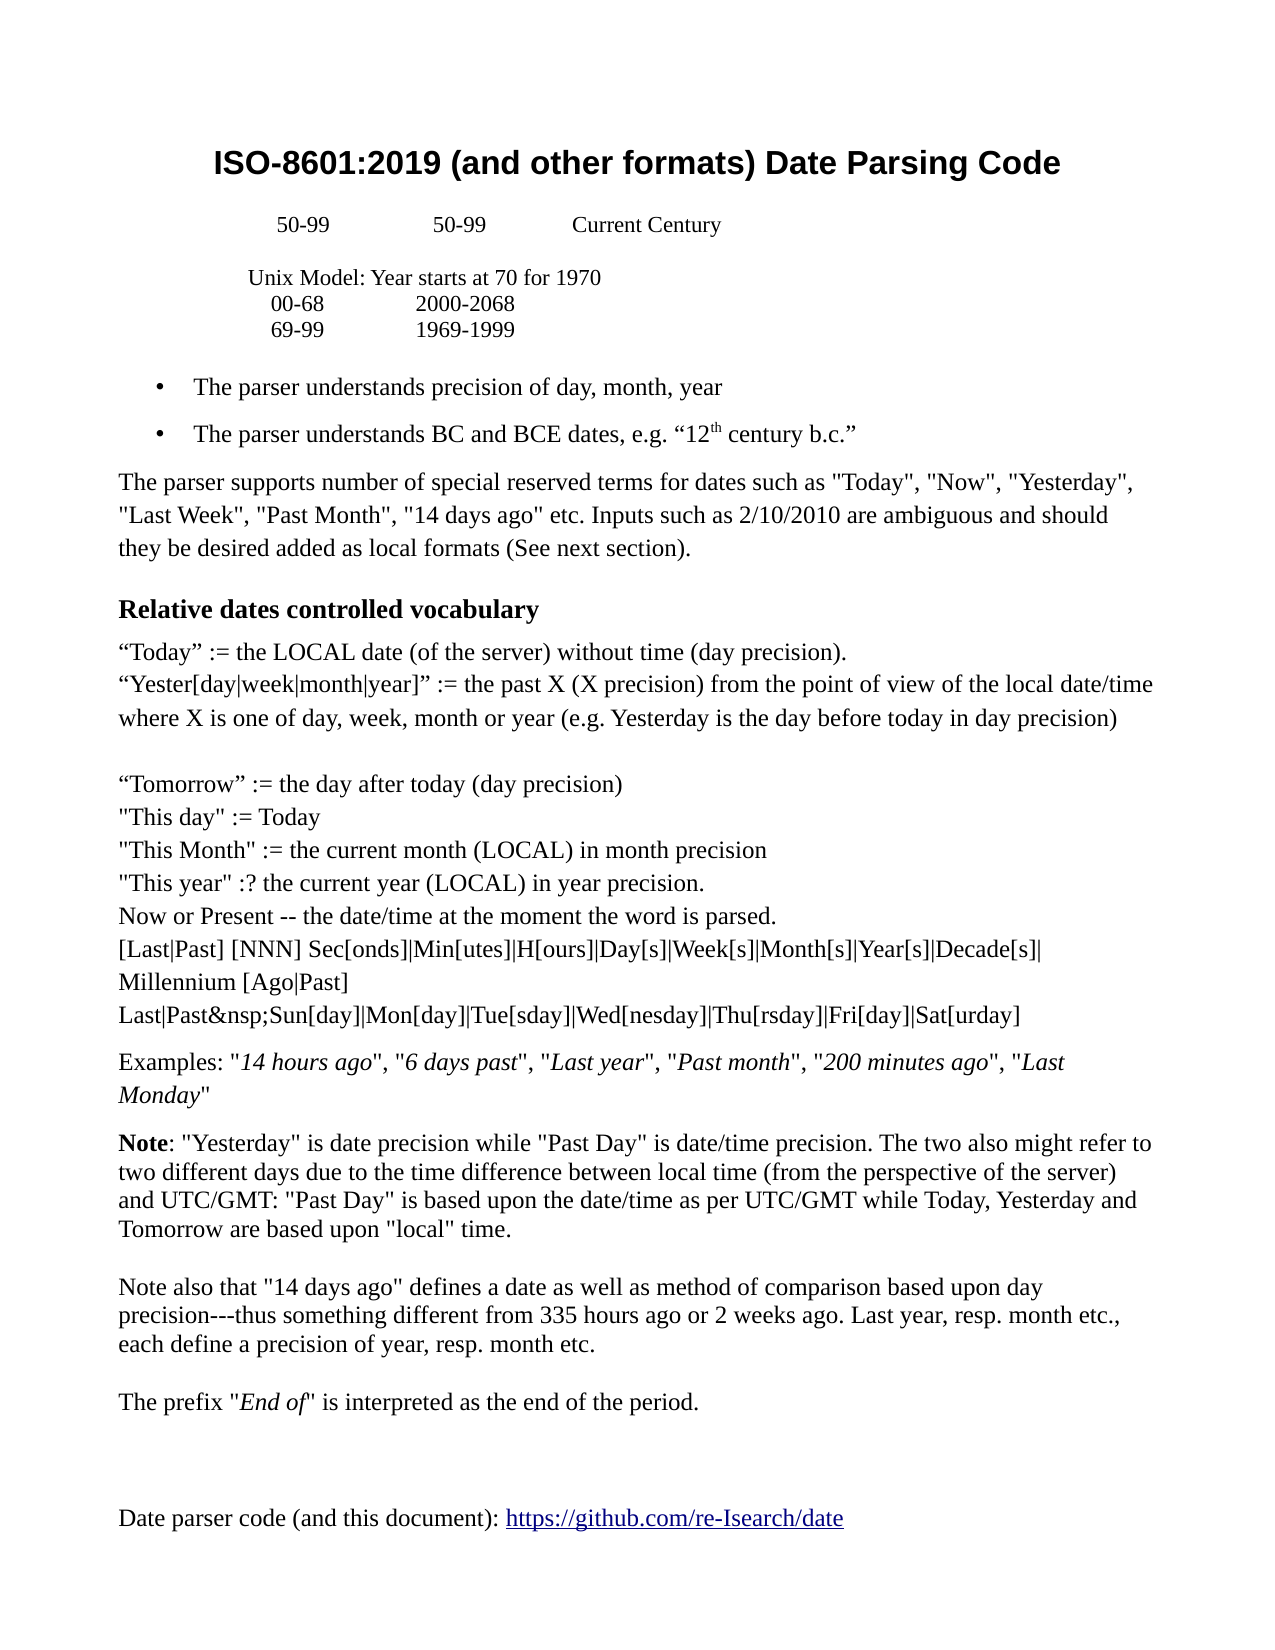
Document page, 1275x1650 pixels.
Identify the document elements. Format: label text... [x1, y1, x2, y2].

list 50-99 50-99 Current Century [193, 211, 1157, 237]
list The parser understands BC and BCE dates, e.g. “12th century b.c.” [156, 419, 1157, 448]
list 69-99 1969-1999 [193, 316, 1157, 343]
list The parser understands precision of day, month, year [156, 372, 1157, 400]
subtitle Relative dates controlled vocabulary [118, 593, 1157, 624]
list Unix Model: Year starts at 70 for 1970 [193, 264, 1157, 290]
list 00-68 2000-2068 [193, 290, 1157, 316]
text “Today” := the LOCAL date (of the server) without time (day precision). “Yester[day|week|month|year]” := the past X (X precision) from the point of view of the local date/time where X is one of day, week, month or year (e.g. Yesterday is the day before today in day precision) “Tomorrow” := the day after today (day precision) "This day" := Today "This Month" := the current month (LOCAL) in month precision "This year" :? the current year (LOCAL) in year precision. Now or Present -- the date/time at the moment the word is parsed. [Last|Past] [NNN] Sec[onds]|Min[utes]|H[ours]|Day[s]|Week[s]|Month[s]|Year[s]|Decade[s]|Millennium [Ago|Past] Last|Past&nsp;Sun[day]|Mon[day]|Tue[sday]|Wed[nesday]|Thu[rsday]|Fri[day]|Sat[urday] [118, 637, 1157, 1028]
text The parser supports number of special reserved terms for dates such as "Today", "Now", "Yesterday", "Last Week", "Past Month", "14 days ago" etc. Inputs such as 2/10/2010 are ambiguous and should they be desired added as local formats (See next section). [118, 467, 1157, 562]
text Note also that "14 days ago" defines a date as well as method of comparison based upon day precision---thus something different from 335 hours ago or 2 weeks ago. Last year, resp. month etc., each define a precision of year, resp. month etc. [118, 1272, 1157, 1358]
text Examples: "14 hours ago", "6 days past", "Last year", "Past month", "200 minutes ago", "Last Monday" [118, 1047, 1157, 1109]
text The prefix "End of" is interpreted as the end of the period. [118, 1387, 1157, 1416]
text Note: "Yesterday" is date precision while "Past Day" is date/time precision. The two also might refer to two different days due to the time difference between local time (from the perspective of the server) and UTC/GMT: "Past Day" is based upon the date/time as per UTC/GMT while Today, Yesterday and Tomorrow are based upon "local" time. [118, 1128, 1157, 1272]
